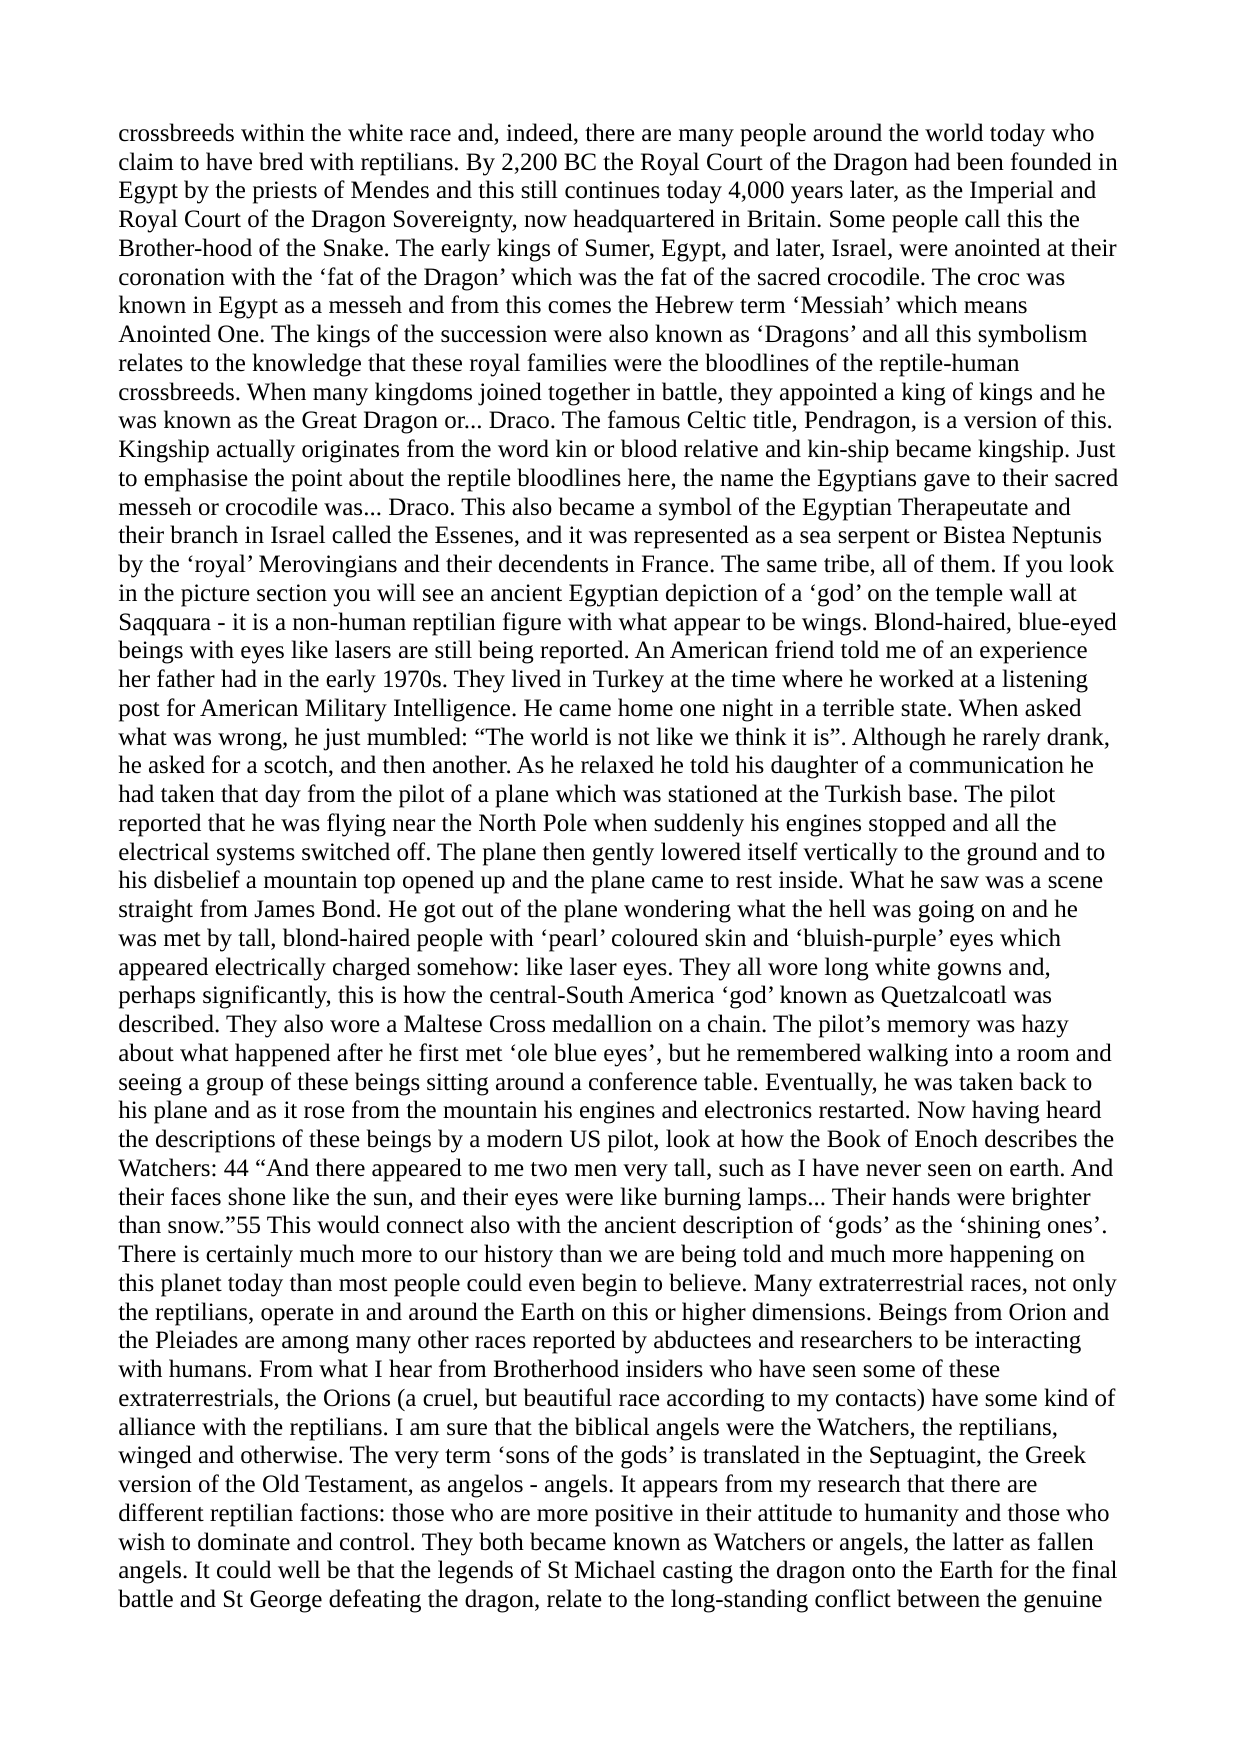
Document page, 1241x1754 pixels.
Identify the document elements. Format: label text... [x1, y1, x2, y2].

text crossbreeds within the white race and, indeed, there are many people around the world today who claim to have bred with reptilians. By 2,200 BC the Royal Court of the Dragon had been founded in Egypt by the priests of Mendes and this still continues today 4,000 years later, as the Imperial and Royal Court of the Dragon Sovereignty, now headquartered in Britain. Some people call this the Brother-hood of the Snake. The early kings of Sumer, Egypt, and later, Israel, were anointed at their coronation with the ‘fat of the Dragon’ which was the fat of the sacred crocodile. The croc was known in Egypt as a messeh and from this comes the Hebrew term ‘Messiah’ which means Anointed One. The kings of the succession were also known as ‘Dragons’ and all this symbolism relates to the knowledge that these royal families were the bloodlines of the reptile-human crossbreeds. When many kingdoms joined together in battle, they appointed a king of kings and he was known as the Great Dragon or... Draco. The famous Celtic title, Pendragon, is a version of this. Kingship actually originates from the word kin or blood relative and kin-ship became kingship. Just to emphasise the point about the reptile bloodlines here, the name the Egyptians gave to their sacred messeh or crocodile was... Draco. This also became a symbol of the Egyptian Therapeutate and their branch in Israel called the Essenes, and it was represented as a sea serpent or Bistea Neptunis by the ‘royal’ Merovingians and their decendents in France. The same tribe, all of them. If you look in the picture section you will see an ancient Egyptian depiction of a ‘god’ on the temple wall at Saqquara - it is a non-human reptilian figure with what appear to be wings. Blond-haired, blue-eyed beings with eyes like lasers are still being reported. An American friend told me of an experience her father had in the early 1970s. They lived in Turkey at the time where he worked at a listening post for American Military Intelligence. He came home one night in a terrible state. When asked what was wrong, he just mumbled: “The world is not like we think it is”. Although he rarely drank, he asked for a scotch, and then another. As he relaxed he told his daughter of a communication he had taken that day from the pilot of a plane which was stationed at the Turkish base. The pilot reported that he was flying near the North Pole when suddenly his engines stopped and all the electrical systems switched off. The plane then gently lowered itself vertically to the ground and to his disbelief a mountain top opened up and the plane came to rest inside. What he saw was a scene straight from James Bond. He got out of the plane wondering what the hell was going on and he was met by tall, blond-haired people with ‘pearl’ coloured skin and ‘bluish-purple’ eyes which appeared electrically charged somehow: like laser eyes. They all wore long white gowns and, perhaps significantly, this is how the central-South America ‘god’ known as Quetzalcoatl was described. They also wore a Maltese Cross medallion on a chain. The pilot’s memory was hazy about what happened after he first met ‘ole blue eyes’, but he remembered walking into a room and seeing a group of these beings sitting around a conference table. Eventually, he was taken back to his plane and as it rose from the mountain his engines and electronics restarted. Now having heard the descriptions of these beings by a modern US pilot, look at how the Book of Enoch describes the Watchers: 44 “And there appeared to me two men very tall, such as I have never seen on earth. And their faces shone like the sun, and their eyes were like burning lamps... Their hands were brighter than snow.”55 This would connect also with the ancient description of ‘gods’ as the ‘shining ones’. There is certainly much more to our history than we are being told and much more happening on this planet today than most people could even begin to believe. Many extraterrestrial races, not only the reptilians, operate in and around the Earth on this or higher dimensions. Beings from Orion and the Pleiades are among many other races reported by abductees and researchers to be interacting with humans. From what I hear from Brotherhood insiders who have seen some of these extraterrestrials, the Orions (a cruel, but beautiful race according to my contacts) have some kind of alliance with the reptilians. I am sure that the biblical angels were the Watchers, the reptilians, winged and otherwise. The very term ‘sons of the gods’ is translated in the Septuagint, the Greek version of the Old Testament, as angelos - angels. It appears from my research that there are different reptilian factions: those who are more positive in their attitude to humanity and those who wish to dominate and control. They both became known as Watchers or angels, the latter as fallen angels. It could well be that the legends of St Michael casting the dragon onto the Earth for the final battle and St George defeating the dragon, relate to the long-standing conflict between the genuine [118, 118, 1122, 1613]
